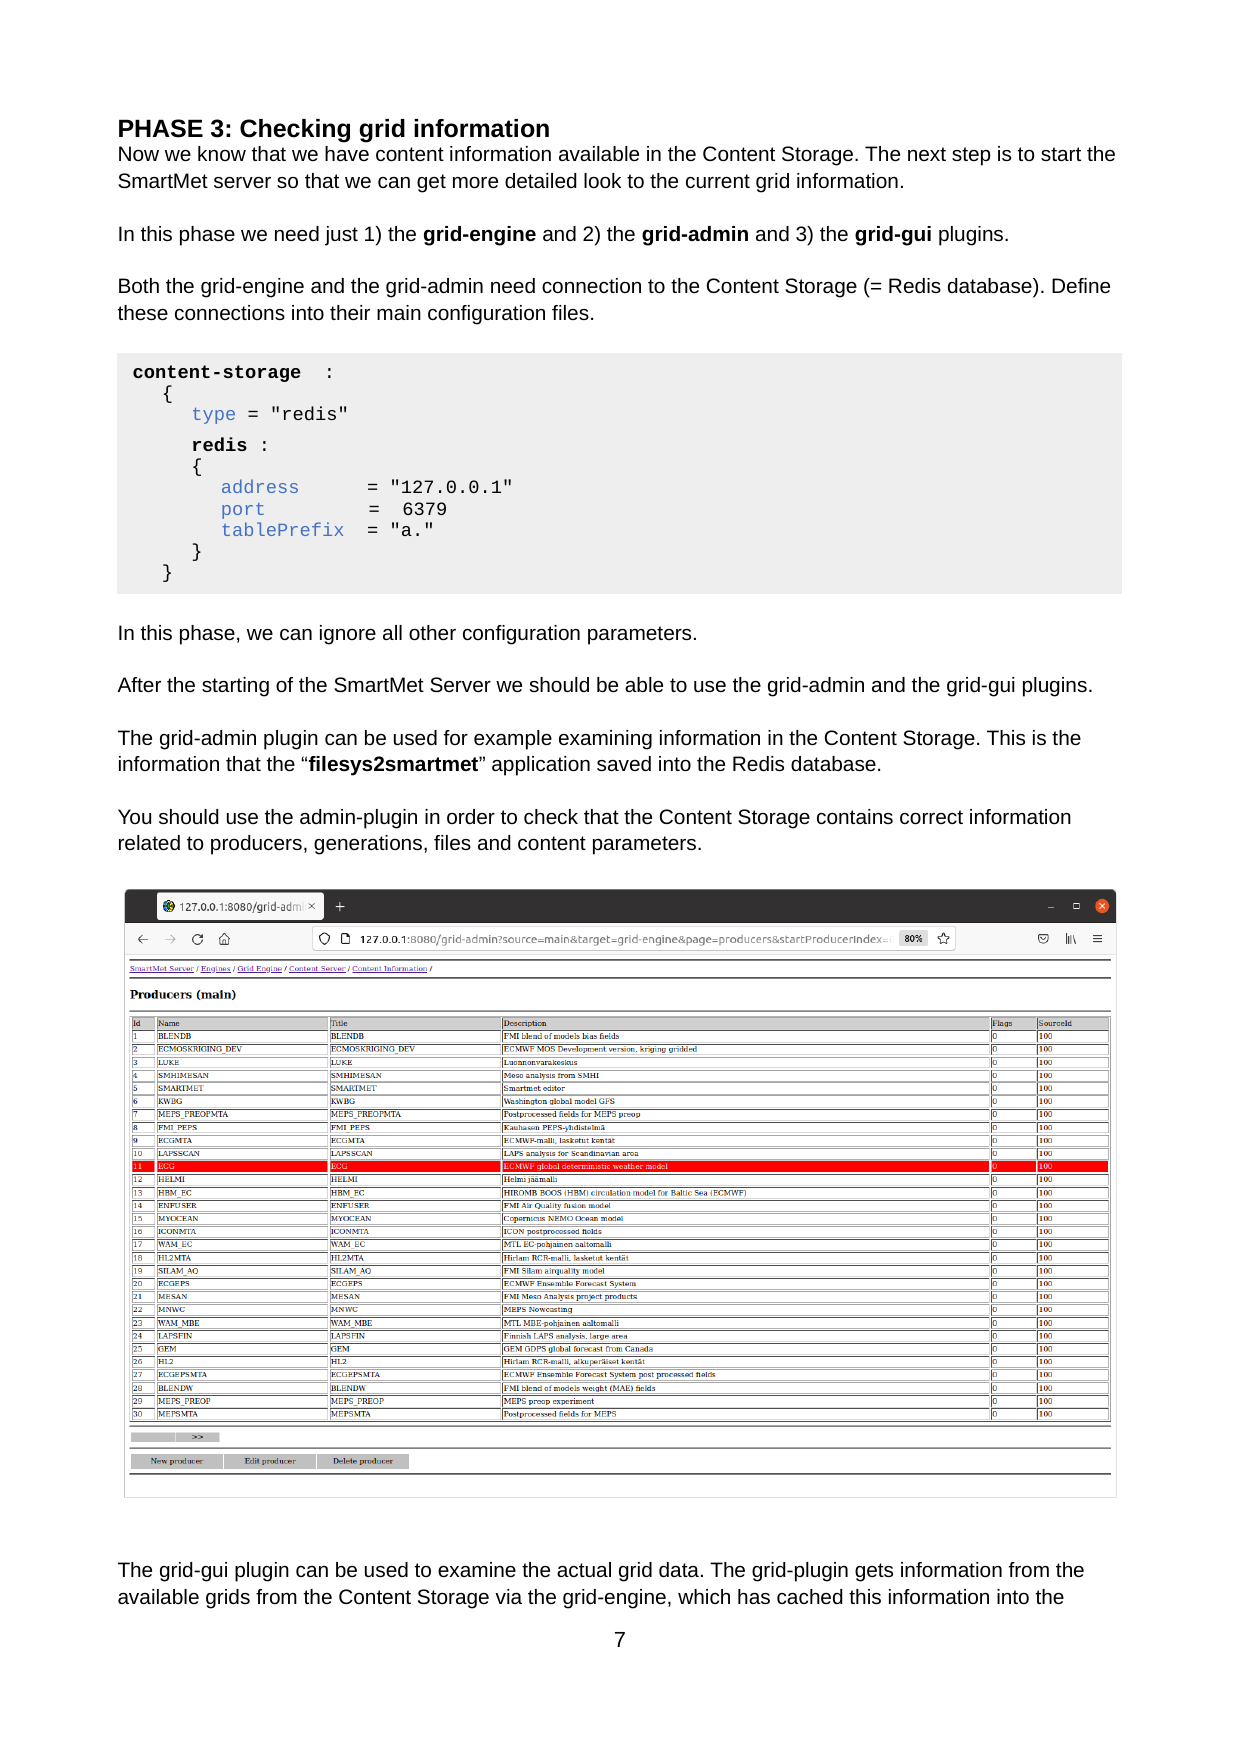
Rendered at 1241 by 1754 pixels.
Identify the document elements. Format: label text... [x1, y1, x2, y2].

text { [117, 384, 1122, 405]
text After the starting of the SmartMet Server we should be able to use the grid-admin and the grid-gui plugins. [117, 673, 1122, 697]
text You should use the admin-plugin in order to check that the Content Storage contains correct information related to producers, generations, files and content parameters. [117, 805, 1122, 855]
text The grid-admin plugin can be used for example examining information in the Content Storage. This is the information that the “filesys2smartmet” application saved into the Redis database. [117, 726, 1122, 776]
text { [117, 457, 1122, 478]
text } [117, 563, 1122, 584]
text Now we know that we have content information available in the Content Storage. The next step is to start the SmartMet server so that we can get more detailed look to the current grid information. [117, 142, 1122, 193]
subtitle PHASE 3: Checking grid information [117, 113, 1122, 142]
text content-storage : [117, 363, 1122, 384]
text In this phase, we can ignore all other configuration parameters. [117, 620, 1122, 644]
text In this phase we need just 1) the grid-engine and 2) the grid-admin and 3) the grid-gui plugins. [117, 221, 1122, 245]
text tablePrefix = "a." [117, 521, 1122, 542]
text } [117, 542, 1122, 563]
text Both the grid-engine and the grid-admin need connection to the Content Storage (= Redis database). Define these connections into their main configuration files. [117, 274, 1122, 324]
text The grid-gui plugin can be used to examine the actual grid data. The grid-plugin gets information from the available grids from the Content Storage via the grid-engine, which has cached this information into the [117, 1558, 1122, 1609]
text address = "127.0.0.1" [117, 478, 1122, 499]
text type = "redis" [117, 405, 1122, 426]
text redis : [117, 436, 1122, 457]
text port = 6379 [117, 499, 1122, 521]
